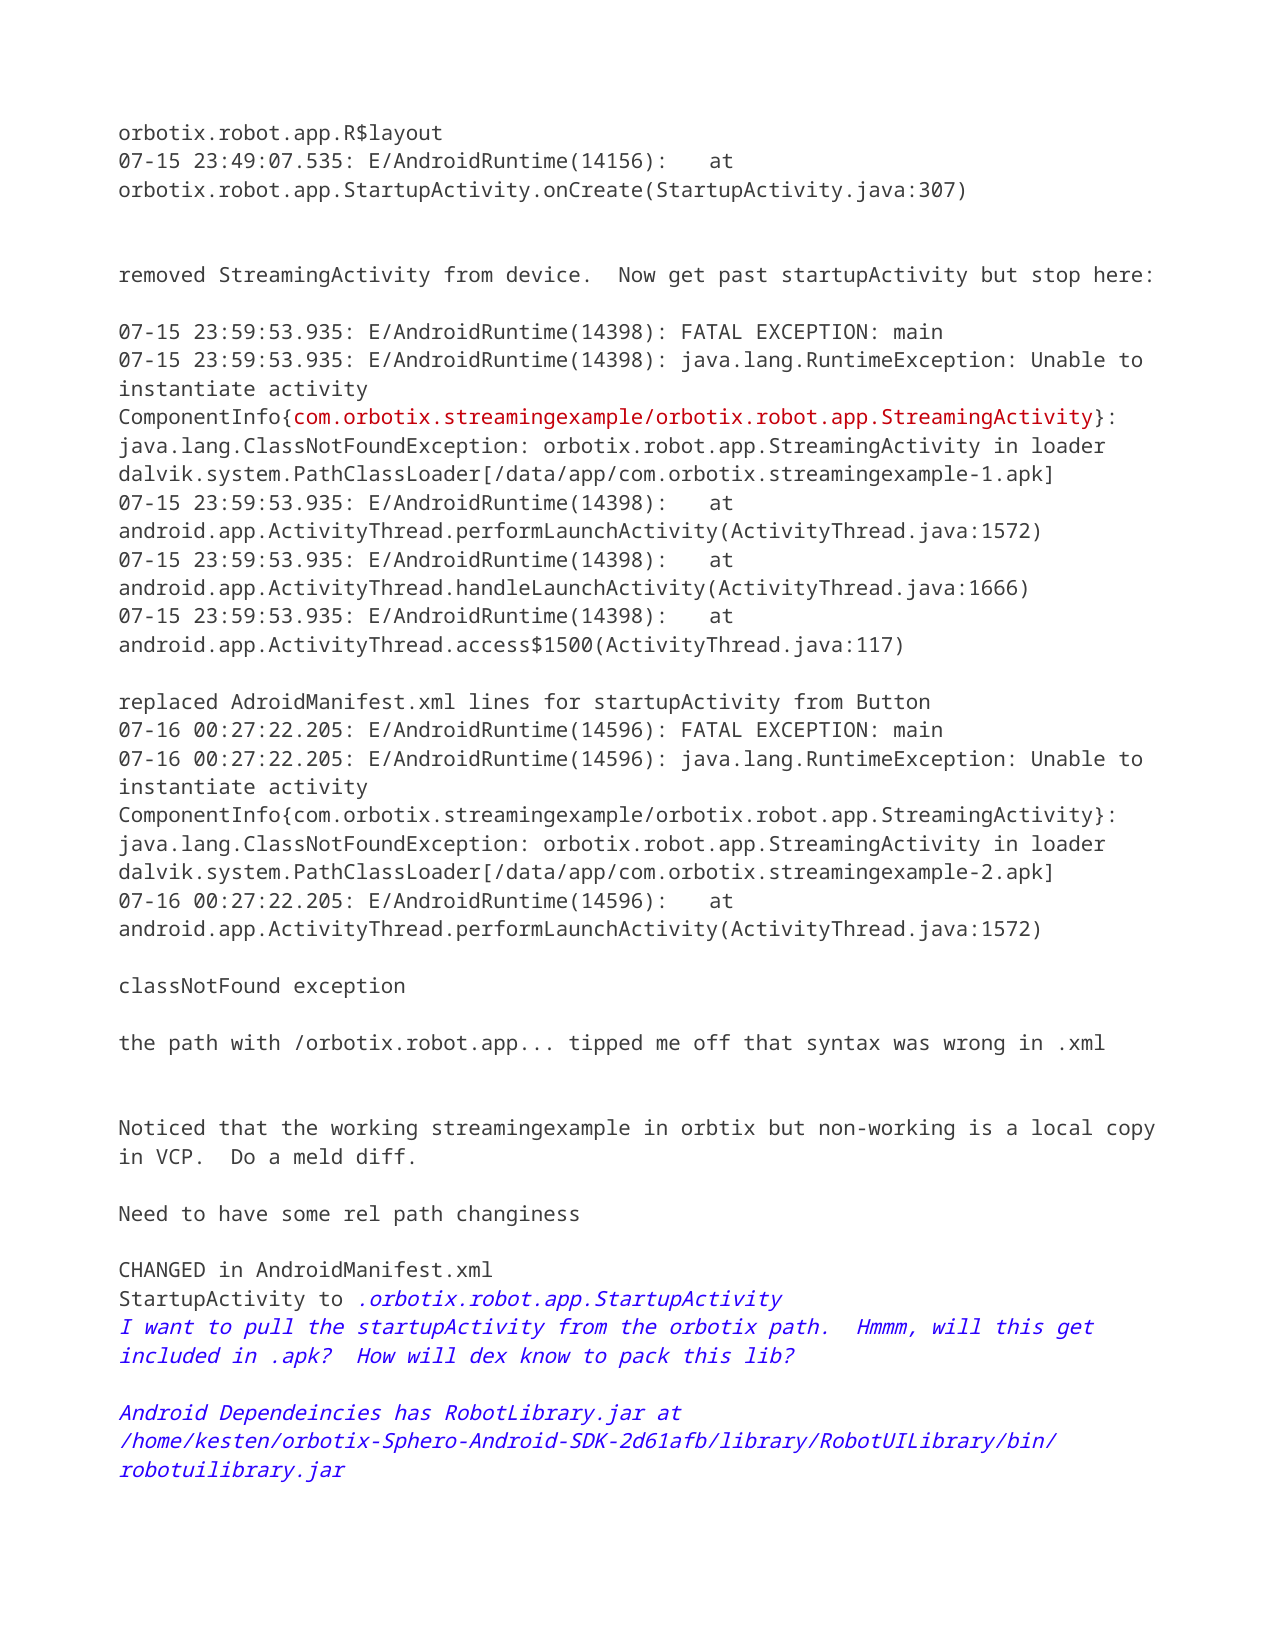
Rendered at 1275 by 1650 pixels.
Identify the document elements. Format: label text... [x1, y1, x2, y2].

text CHANGED in AndroidManifest.xml [118, 1256, 1157, 1284]
text 07-15 23:59:53.935: E/AndroidRuntime(14398): at android.app.ActivityThread.performLaunchActivity(ActivityThread.java:1572) [118, 488, 1157, 545]
text 07-15 23:49:07.535: E/AndroidRuntime(14156): at orbotix.robot.app.StartupActivity.onCreate(StartupActivity.java:307) [118, 147, 1157, 203]
text Android Dependeincies has RobotLibrary.jar at [118, 1398, 1157, 1426]
text the path with /orbotix.robot.app... tipped me off that syntax was wrong in .xml [118, 1028, 1157, 1057]
text /home/kesten/orbotix-Sphero-Android-SDK-2d61afb/library/RobotUILibrary/bin/robotuilibrary.jar [118, 1426, 1157, 1483]
text 07-15 23:59:53.935: E/AndroidRuntime(14398): java.lang.RuntimeException: Unable to instantiate activity ComponentInfo{com.orbotix.streamingexample/orbotix.robot.app.StreamingActivity}: java.lang.ClassNotFoundException: orbotix.robot.app.StreamingActivity in loader dalvik.system.PathClassLoader[/data/app/com.orbotix.streamingexample-1.apk] [118, 346, 1157, 488]
text 07-15 23:59:53.935: E/AndroidRuntime(14398): FATAL EXCEPTION: main [118, 317, 1157, 346]
text 07-16 00:27:22.205: E/AndroidRuntime(14596): FATAL EXCEPTION: main [118, 715, 1157, 744]
text orbotix.robot.app.R$layout [118, 118, 1157, 147]
text 07-15 23:59:53.935: E/AndroidRuntime(14398): at android.app.ActivityThread.access$1500(ActivityThread.java:117) [118, 602, 1157, 658]
text classNotFound exception [118, 971, 1157, 1000]
text 07-16 00:27:22.205: E/AndroidRuntime(14596): at android.app.ActivityThread.performLaunchActivity(ActivityThread.java:1572) [118, 886, 1157, 943]
text Noticed that the working streamingexample in orbtix but non-working is a local copy in VCP. Do a meld diff. [118, 1113, 1157, 1170]
text removed StreamingActivity from device. Now get past startupActivity but stop here: [118, 260, 1157, 289]
text Need to have some rel path changiness [118, 1199, 1157, 1227]
text 07-15 23:59:53.935: E/AndroidRuntime(14398): at android.app.ActivityThread.handleLaunchActivity(ActivityThread.java:1666) [118, 545, 1157, 602]
text replaced AdroidManifest.xml lines for startupActivity from Button [118, 687, 1157, 715]
text 07-16 00:27:22.205: E/AndroidRuntime(14596): java.lang.RuntimeException: Unable to instantiate activity ComponentInfo{com.orbotix.streamingexample/orbotix.robot.app.StreamingActivity}: java.lang.ClassNotFoundException: orbotix.robot.app.StreamingActivity in loader dalvik.system.PathClassLoader[/data/app/com.orbotix.streamingexample-2.apk] [118, 744, 1157, 886]
text StartupActivity to .orbotix.robot.app.StartupActivity [118, 1284, 1157, 1312]
text I want to pull the startupActivity from the orbotix path. Hmmm, will this get included in .apk? How will dex know to pack this lib? [118, 1312, 1157, 1369]
